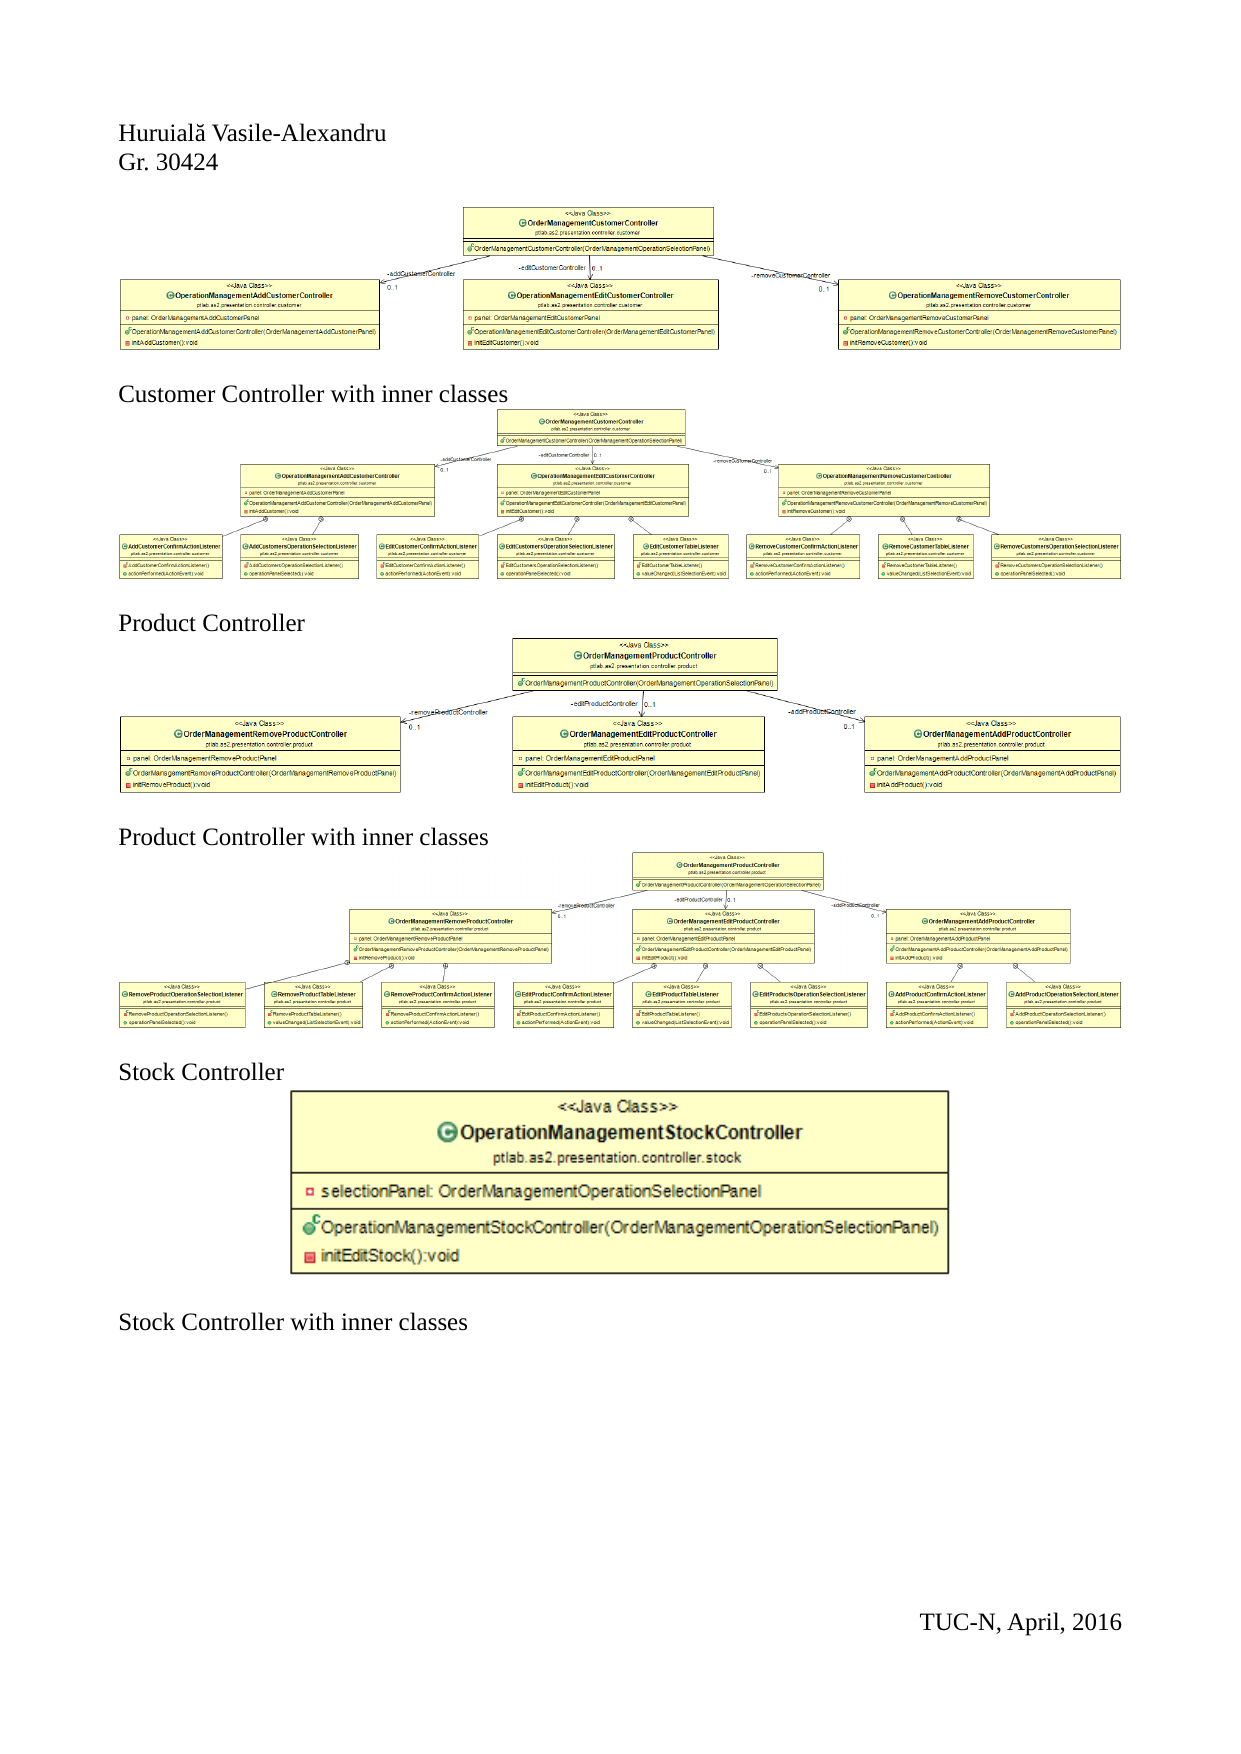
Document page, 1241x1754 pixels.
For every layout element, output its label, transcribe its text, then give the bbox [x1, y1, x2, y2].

text Customer Controller with inner classes [118, 379, 1122, 408]
picture [118, 408, 1122, 580]
picture [118, 636, 1122, 794]
text Stock Controller with inner classes [118, 1307, 1122, 1336]
text Product Controller [118, 608, 1122, 636]
text Stock Controller [118, 1057, 1122, 1086]
picture [118, 851, 1122, 1029]
picture [118, 205, 1122, 351]
text Product Controller with inner classes [118, 822, 1122, 851]
picture [286, 1086, 954, 1279]
